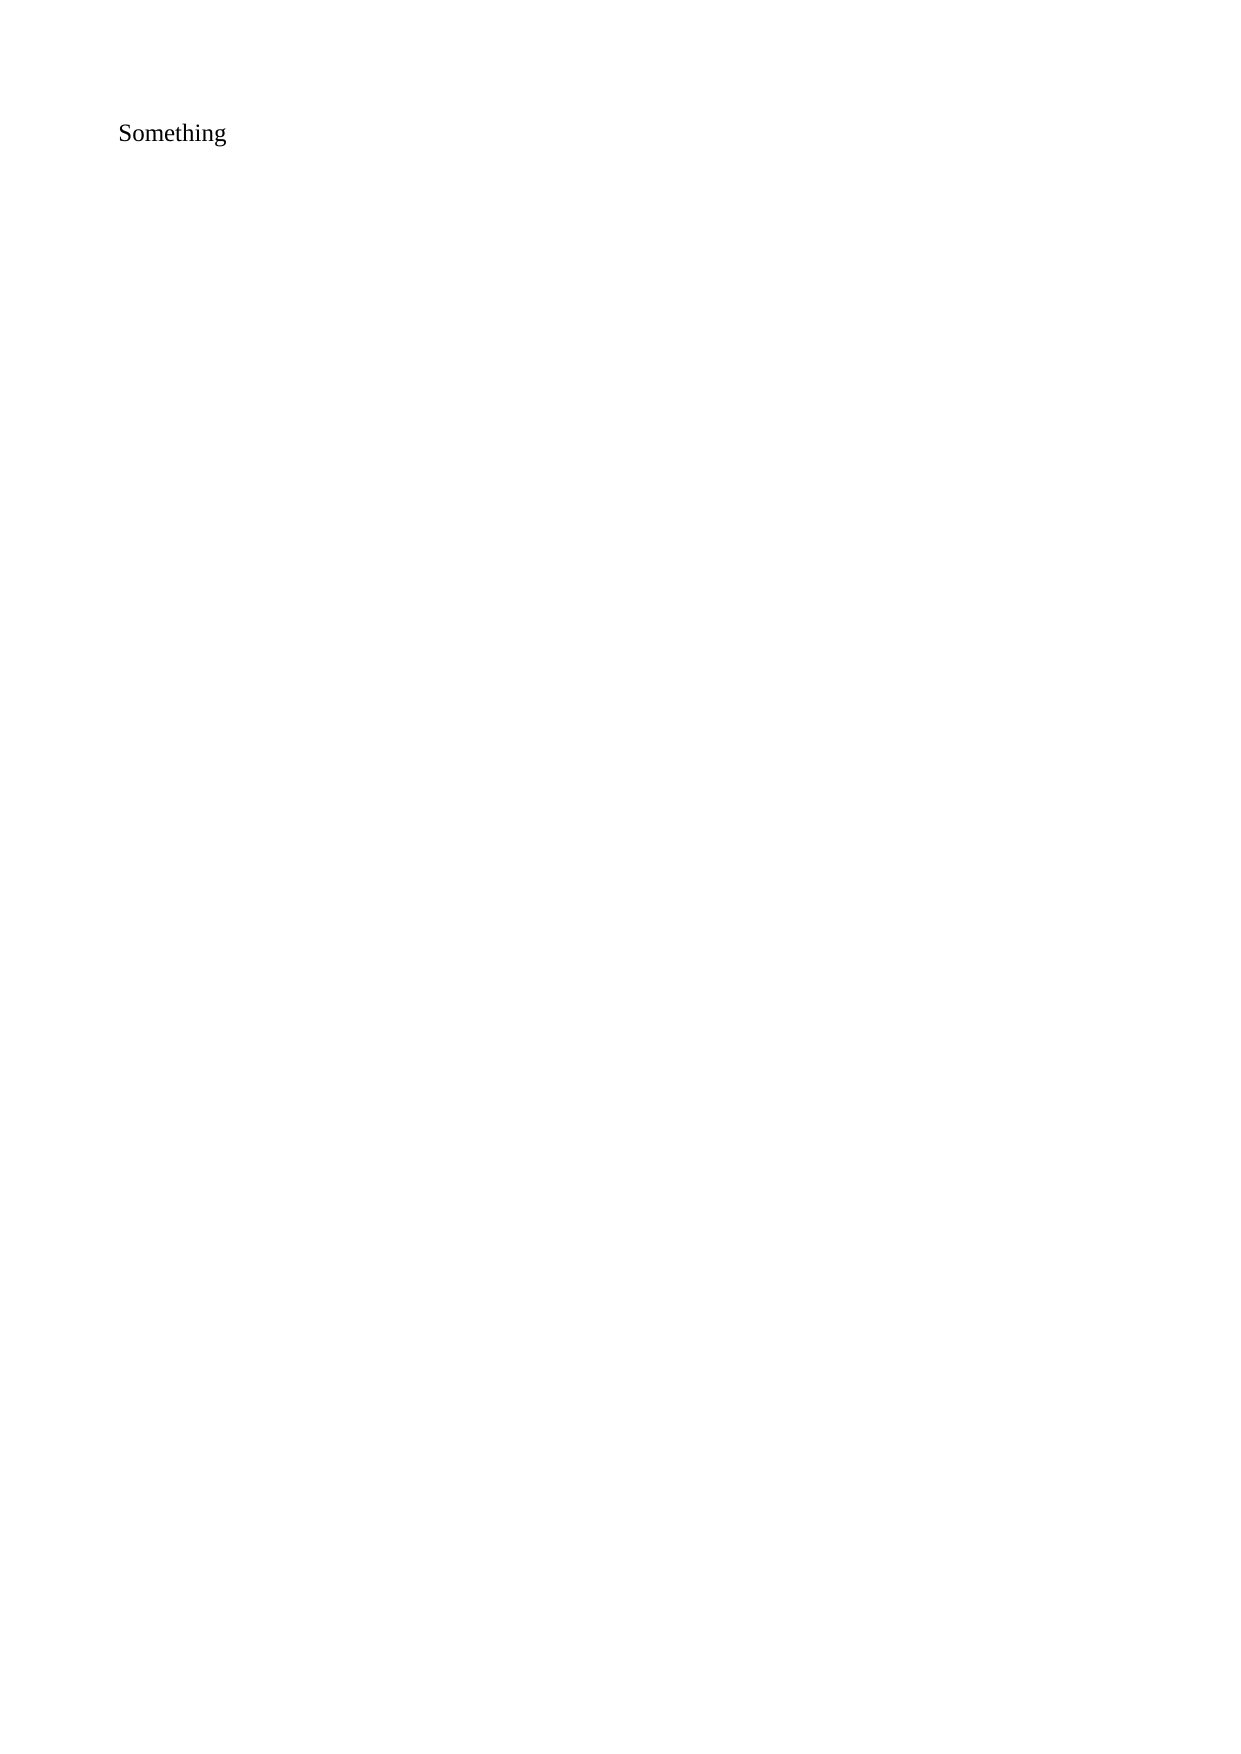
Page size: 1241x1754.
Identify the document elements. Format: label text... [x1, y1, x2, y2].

text Something [118, 118, 1122, 147]
